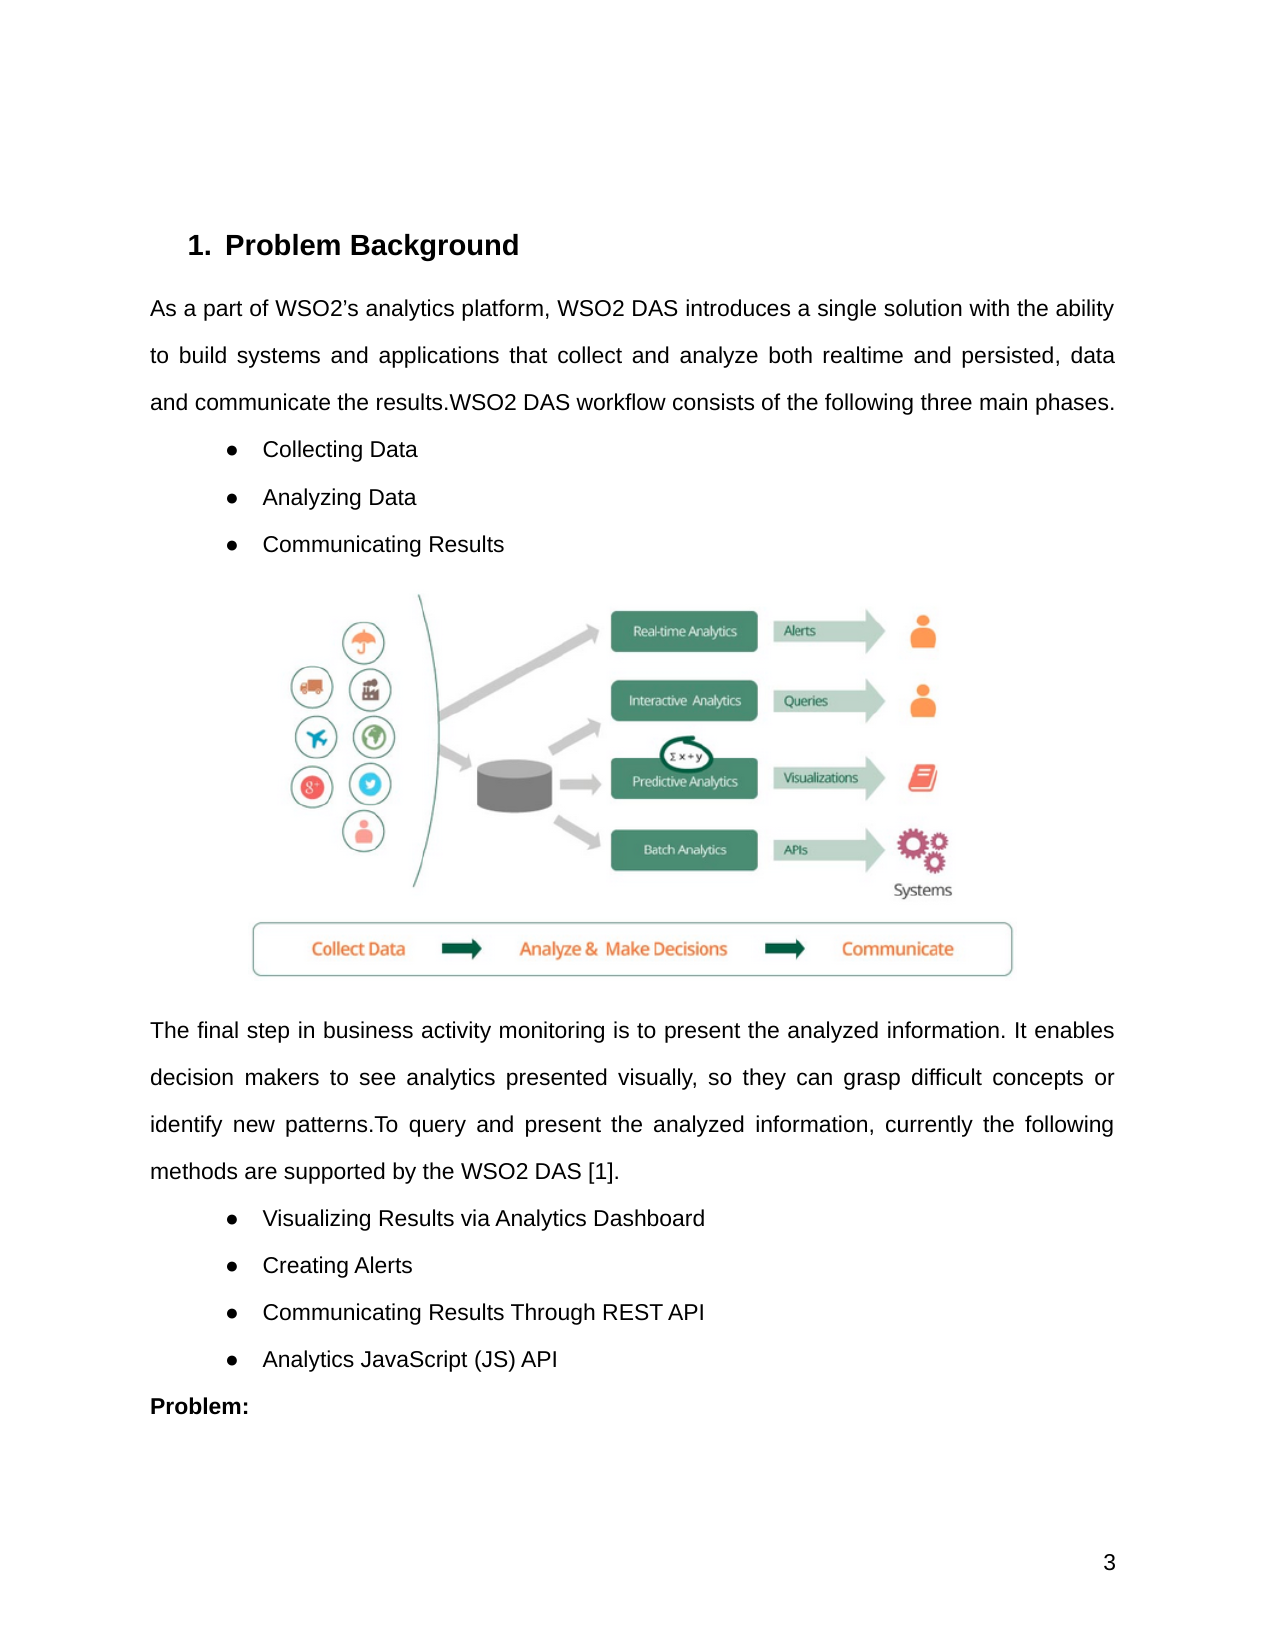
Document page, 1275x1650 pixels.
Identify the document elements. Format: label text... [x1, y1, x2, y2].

list Creating Alerts [225, 1252, 1116, 1278]
list Analytics JavaScript (JS) API [225, 1346, 1116, 1373]
subtitle Problem Background [187, 228, 1116, 262]
text The final step in business activity monitoring is to present the analyzed information. It enables decision makers to see analytics presented visually, so they can grasp difficult concepts or identify new patterns.To query and present the analyzed information, currently the following methods are supported by the WSO2 DAS [1]. [150, 1017, 1116, 1184]
list Communicating Results Through REST API [225, 1299, 1116, 1326]
list Communicating Results [225, 531, 1116, 557]
picture [236, 577, 1030, 986]
text Problem: [150, 1393, 1116, 1420]
list Analyzing Data [225, 483, 1116, 510]
text As a part of WSO2’s analytics platform, WSO2 DAS introduces a single solution with the ability to build systems and applications that collect and analyze both realtime and persisted, data and communicate the results.WSO2 DAS workflow consists of the following three main phases. [150, 295, 1116, 416]
list Visualizing Results via Analytics Dashboard [225, 1205, 1116, 1231]
list Collecting Data [225, 436, 1116, 463]
